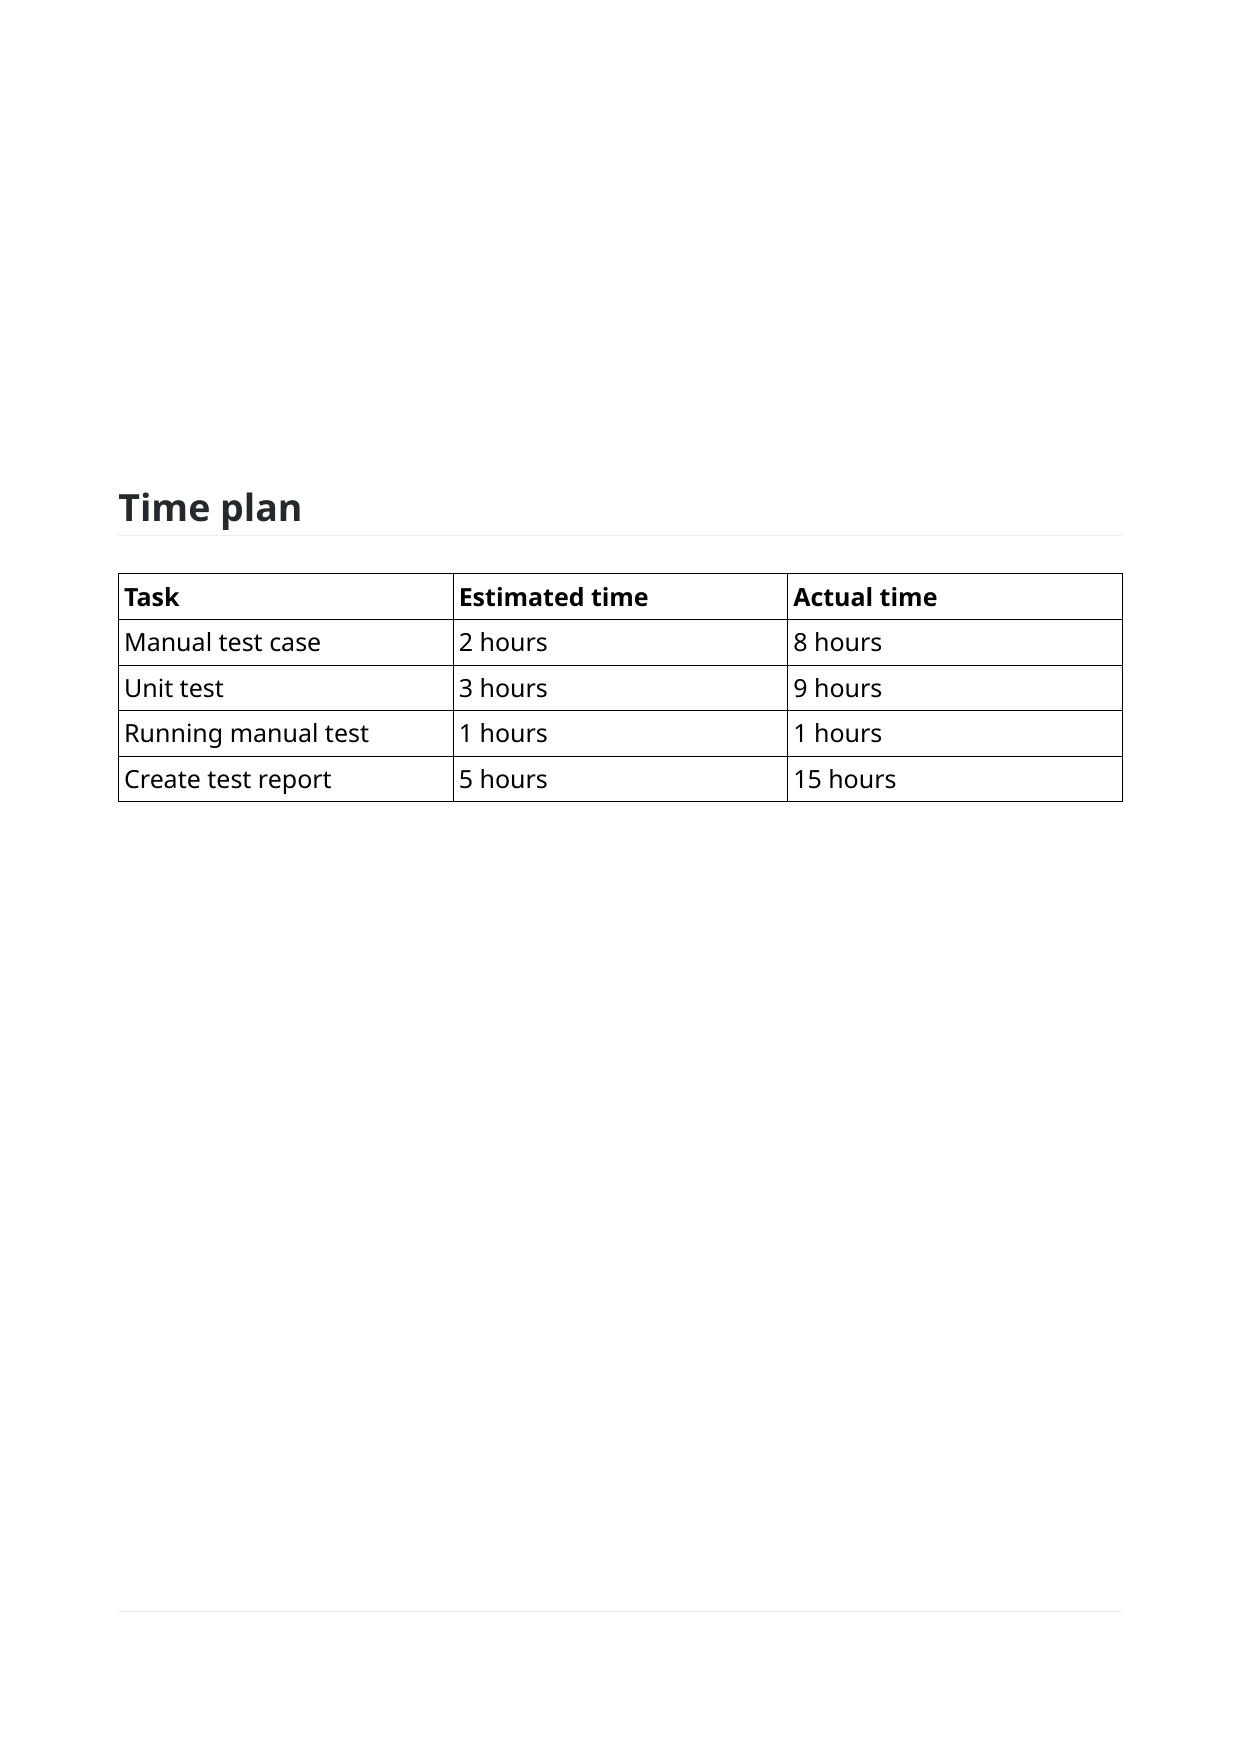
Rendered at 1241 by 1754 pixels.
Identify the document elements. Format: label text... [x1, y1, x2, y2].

table_header Estimated time [454, 574, 787, 619]
table_cell 8 hours [788, 620, 1122, 664]
table_cell 2 hours [454, 620, 787, 664]
table_header Task [119, 574, 453, 619]
table_cell Create test report [119, 757, 453, 801]
table_cell 1 hours [788, 711, 1122, 756]
table_cell 1 hours [454, 711, 787, 756]
subtitle Time plan [118, 482, 1122, 535]
table_cell 3 hours [454, 666, 787, 710]
table_cell 5 hours [454, 757, 787, 801]
table_cell 9 hours [788, 666, 1122, 710]
table_cell Running manual test [119, 711, 453, 756]
table_cell Unit test [119, 666, 453, 710]
table_cell Manual test case [119, 620, 453, 664]
table_header Actual time [788, 574, 1122, 619]
table_cell 15 hours [788, 757, 1122, 801]
